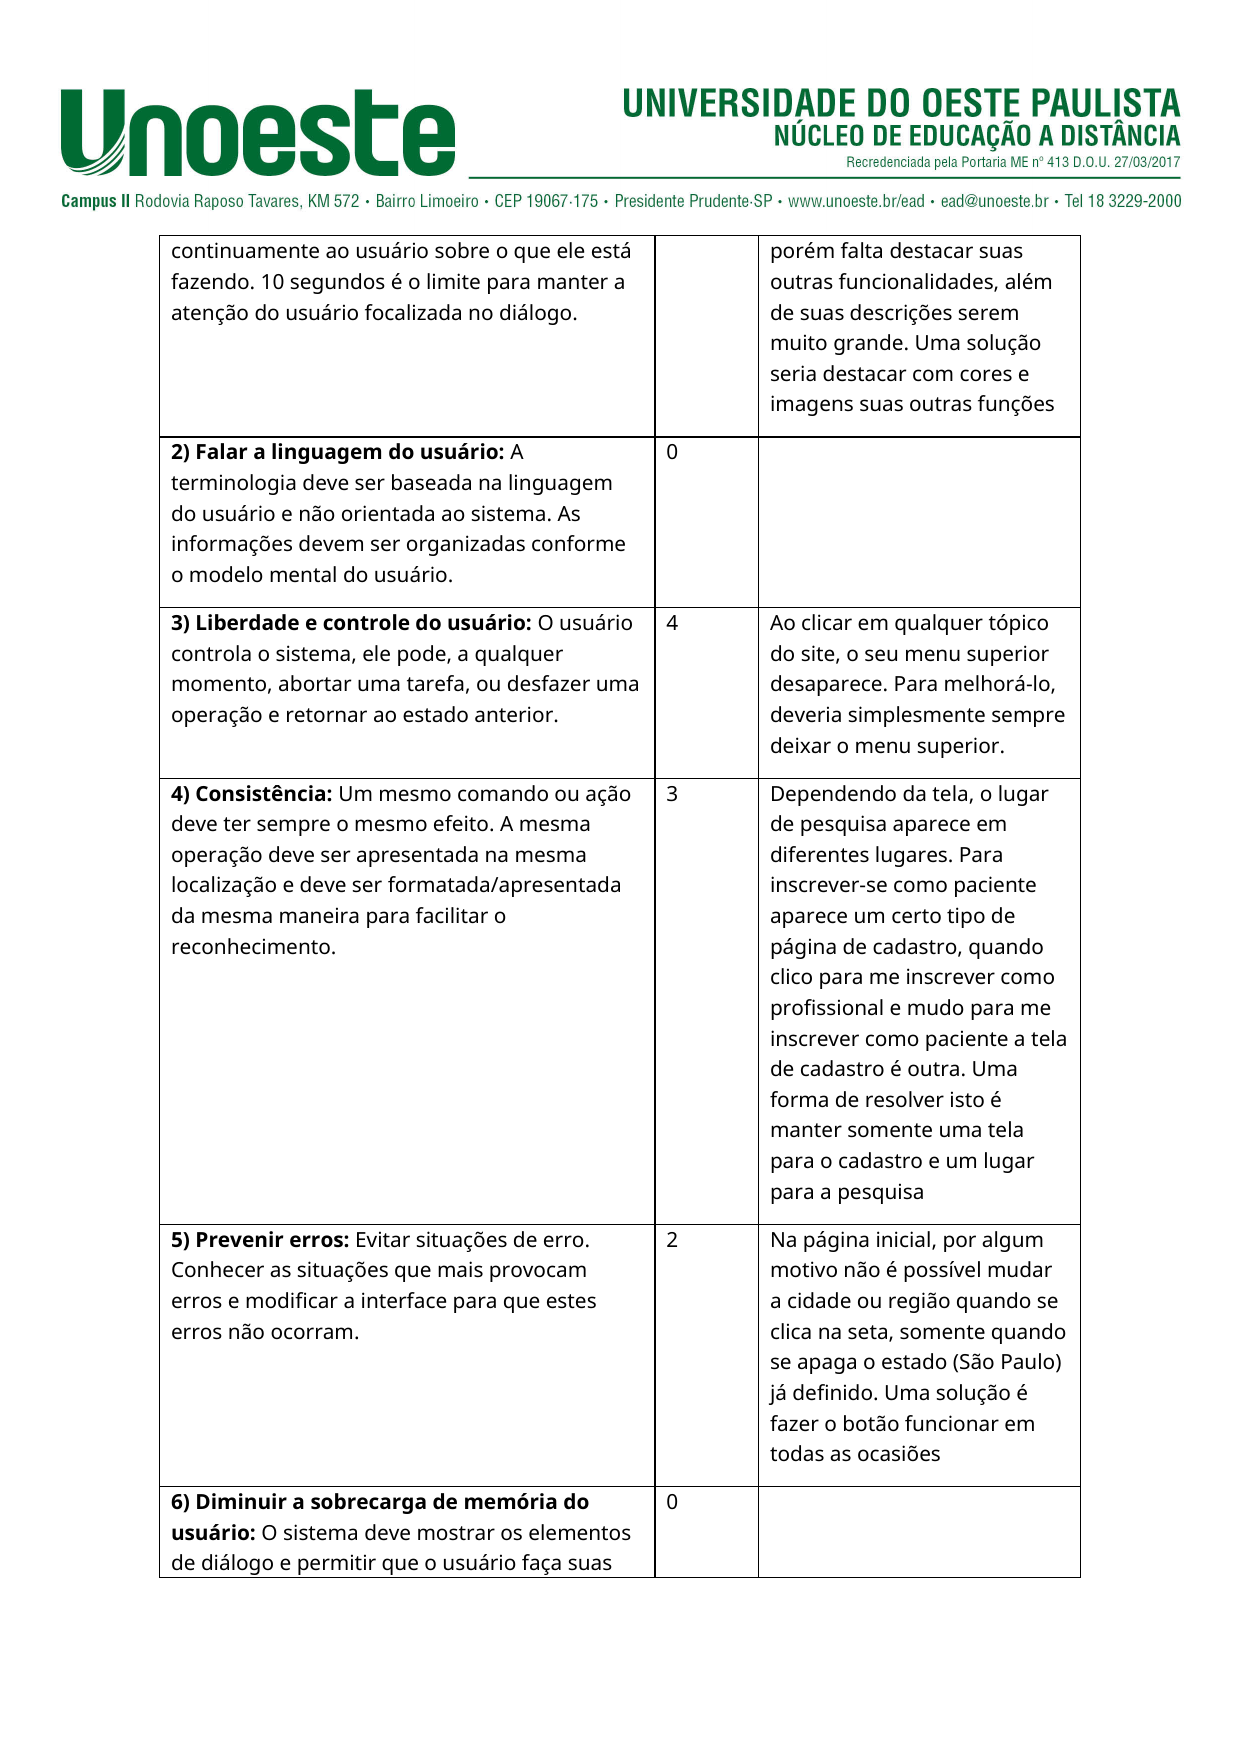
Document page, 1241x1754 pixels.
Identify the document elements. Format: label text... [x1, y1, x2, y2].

table_cell continuamente ao usuário sobre o que ele está fazendo. 10 segundos é o limite para manter a atenção do usuário focalizada no diálogo. [160, 236, 654, 436]
table_cell porém falta destacar suas outras funcionalidades, além de suas descrições serem muito grande. Uma solução seria destacar com cores e imagens suas outras funções [759, 236, 1080, 436]
table_cell 3) Liberdade e controle do usuário: O usuário controla o sistema, ele pode, a qualquer momento, abortar uma tarefa, ou desfazer uma operação e retornar ao estado anterior. [160, 608, 654, 778]
table_cell 2) Falar a linguagem do usuário: A terminologia deve ser baseada na linguagem do usuário e não orientada ao sistema. As informações devem ser organizadas conforme o modelo mental do usuário. [160, 438, 654, 607]
table_cell 4 [656, 608, 758, 778]
picture [60, 0, 1239, 236]
table_cell Dependendo da tela, o lugar de pesquisa aparece em diferentes lugares. Para inscrever-se como paciente aparece um certo tipo de página de cadastro, quando clico para me inscrever como profissional e mudo para me inscrever como paciente a tela de cadastro é outra. Uma forma de resolver isto é manter somente uma tela para o cadastro e um lugar para a pesquisa [759, 779, 1080, 1224]
table_cell 6) Diminuir a sobrecarga de memória do usuário: O sistema deve mostrar os elementos de diálogo e permitir que o usuário faça suas [160, 1487, 654, 1577]
table_cell Ao clicar em qualquer tópico do site, o seu menu superior desaparece. Para melhorá-lo, deveria simplesmente sempre deixar o menu superior. [759, 608, 1080, 778]
table_cell [759, 1487, 1080, 1577]
table_cell [656, 236, 758, 436]
table_cell 0 [656, 438, 758, 607]
table_cell Na página inicial, por algum motivo não é possível mudar a cidade ou região quando se clica na seta, somente quando se apaga o estado (São Paulo) já definido. Uma solução é fazer o botão funcionar em todas as ocasiões [759, 1225, 1080, 1486]
table_cell 0 [656, 1487, 758, 1577]
table_cell 5) Prevenir erros: Evitar situações de erro. Conhecer as situações que mais provocam erros e modificar a interface para que estes erros não ocorram. [160, 1225, 654, 1486]
table_cell 2 [656, 1225, 758, 1486]
table_cell 4) Consistência: Um mesmo comando ou ação deve ter sempre o mesmo efeito. A mesma operação deve ser apresentada na mesma localização e deve ser formatada/apresentada da mesma maneira para facilitar o reconhecimento. [160, 779, 654, 1224]
table_cell [759, 438, 1080, 607]
table_cell 3 [656, 779, 758, 1224]
